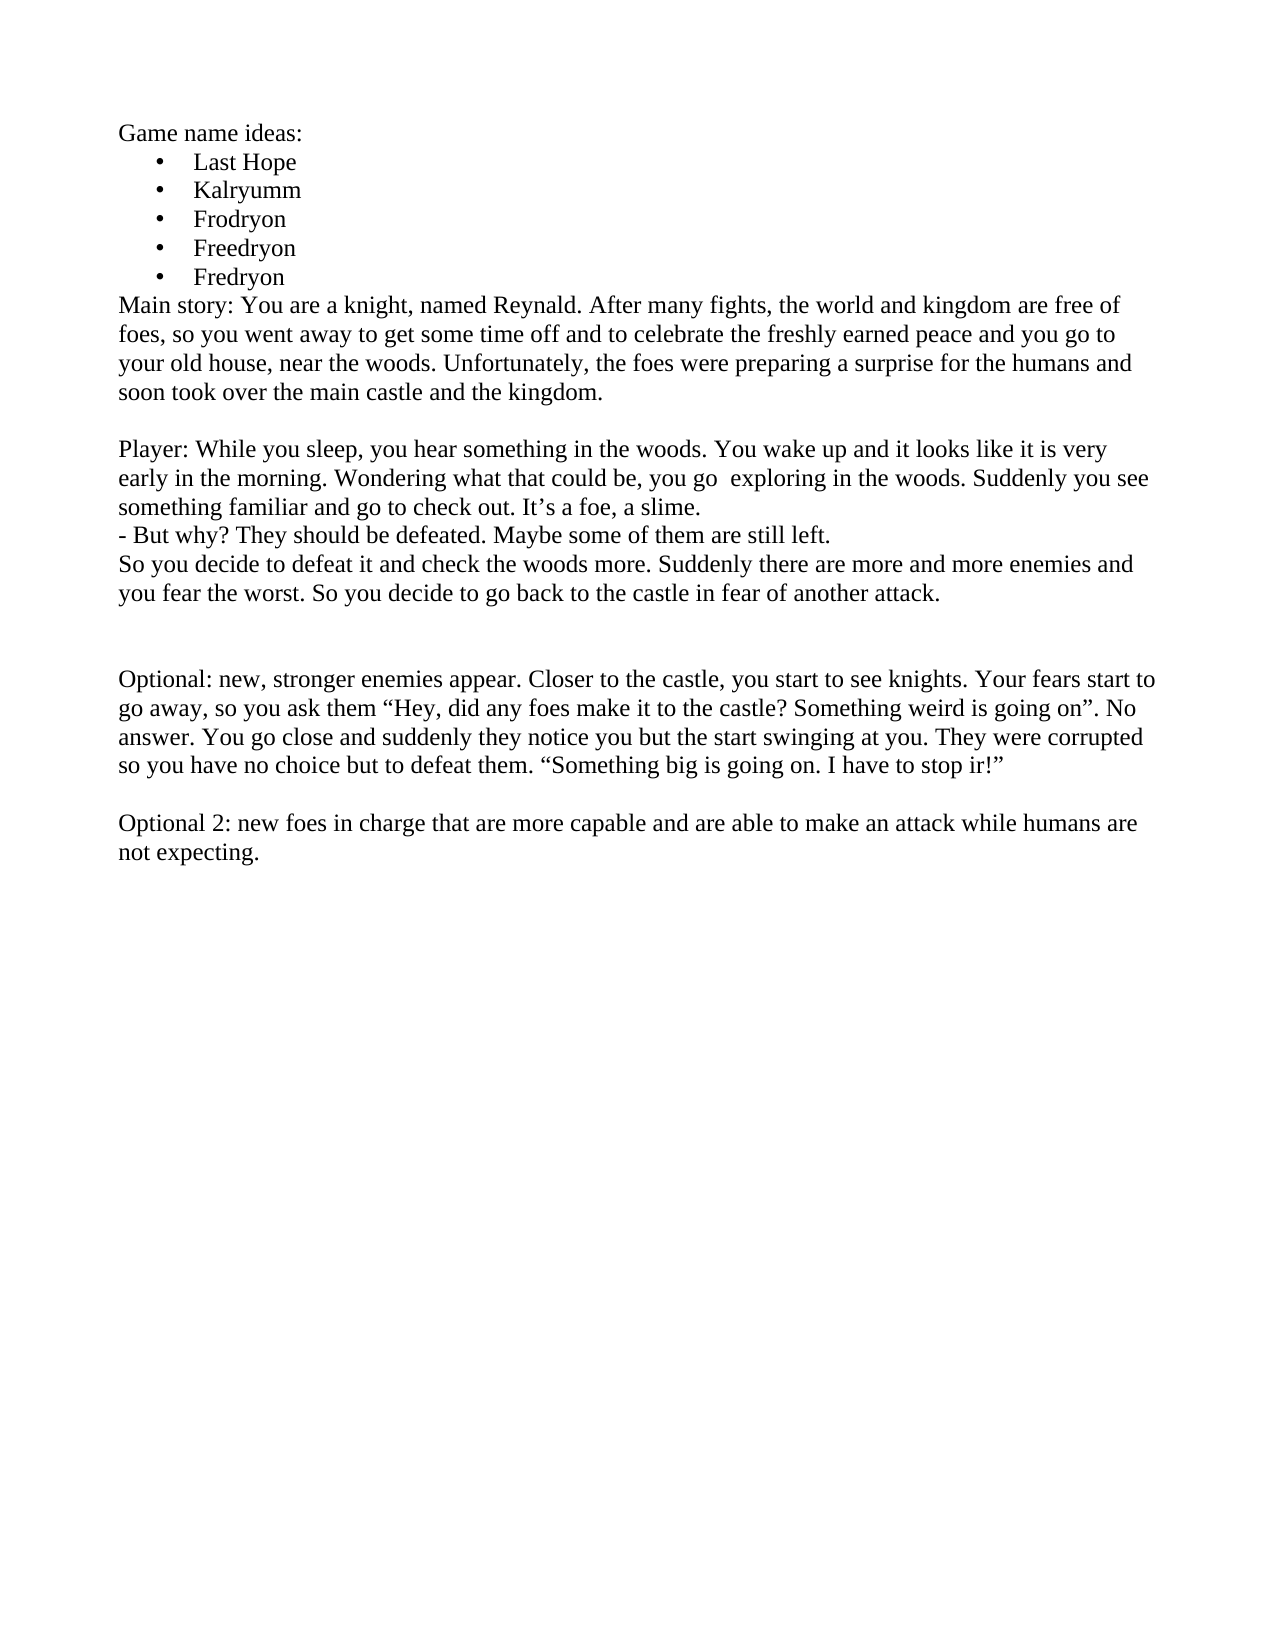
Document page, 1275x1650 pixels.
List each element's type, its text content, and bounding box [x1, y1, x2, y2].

text Game name ideas: [118, 118, 1157, 147]
text Main story: You are a knight, named Reynald. After many fights, the world and kingdom are free of foes, so you went away to get some time off and to celebrate the freshly earned peace and you go to your old house, near the woods. Unfortunately, the foes were preparing a surprise for the humans and soon took over the main castle and the kingdom. [118, 291, 1157, 406]
text Optional 2: new foes in charge that are more capable and are able to make an attack while humans are not expecting. [118, 808, 1157, 866]
list Kalryumm [156, 176, 1157, 204]
text Player: While you sleep, you hear something in the woods. You wake up and it looks like it is very early in the morning. Wondering what that could be, you go exploring in the woods. Suddenly you see something familiar and go to check out. It’s a foe, a slime. [118, 434, 1157, 521]
list Last Hope [156, 147, 1157, 176]
list Fredryon [156, 262, 1157, 291]
list Frodryon [156, 204, 1157, 233]
text - But why? They should be defeated. Maybe some of them are still left. [118, 521, 1157, 549]
text Optional: new, stronger enemies appear. Closer to the castle, you start to see knights. Your fears start to go away, so you ask them “Hey, did any foes make it to the castle? Something weird is going on”. No answer. You go close and suddenly they notice you but the start swinging at you. They were corrupted so you have no choice but to defeat them. “Something big is going on. I have to stop ir!” [118, 664, 1157, 779]
text So you decide to defeat it and check the woods more. Suddenly there are more and more enemies and you fear the worst. So you decide to go back to the castle in fear of another attack. [118, 549, 1157, 607]
list Freedryon [156, 233, 1157, 262]
